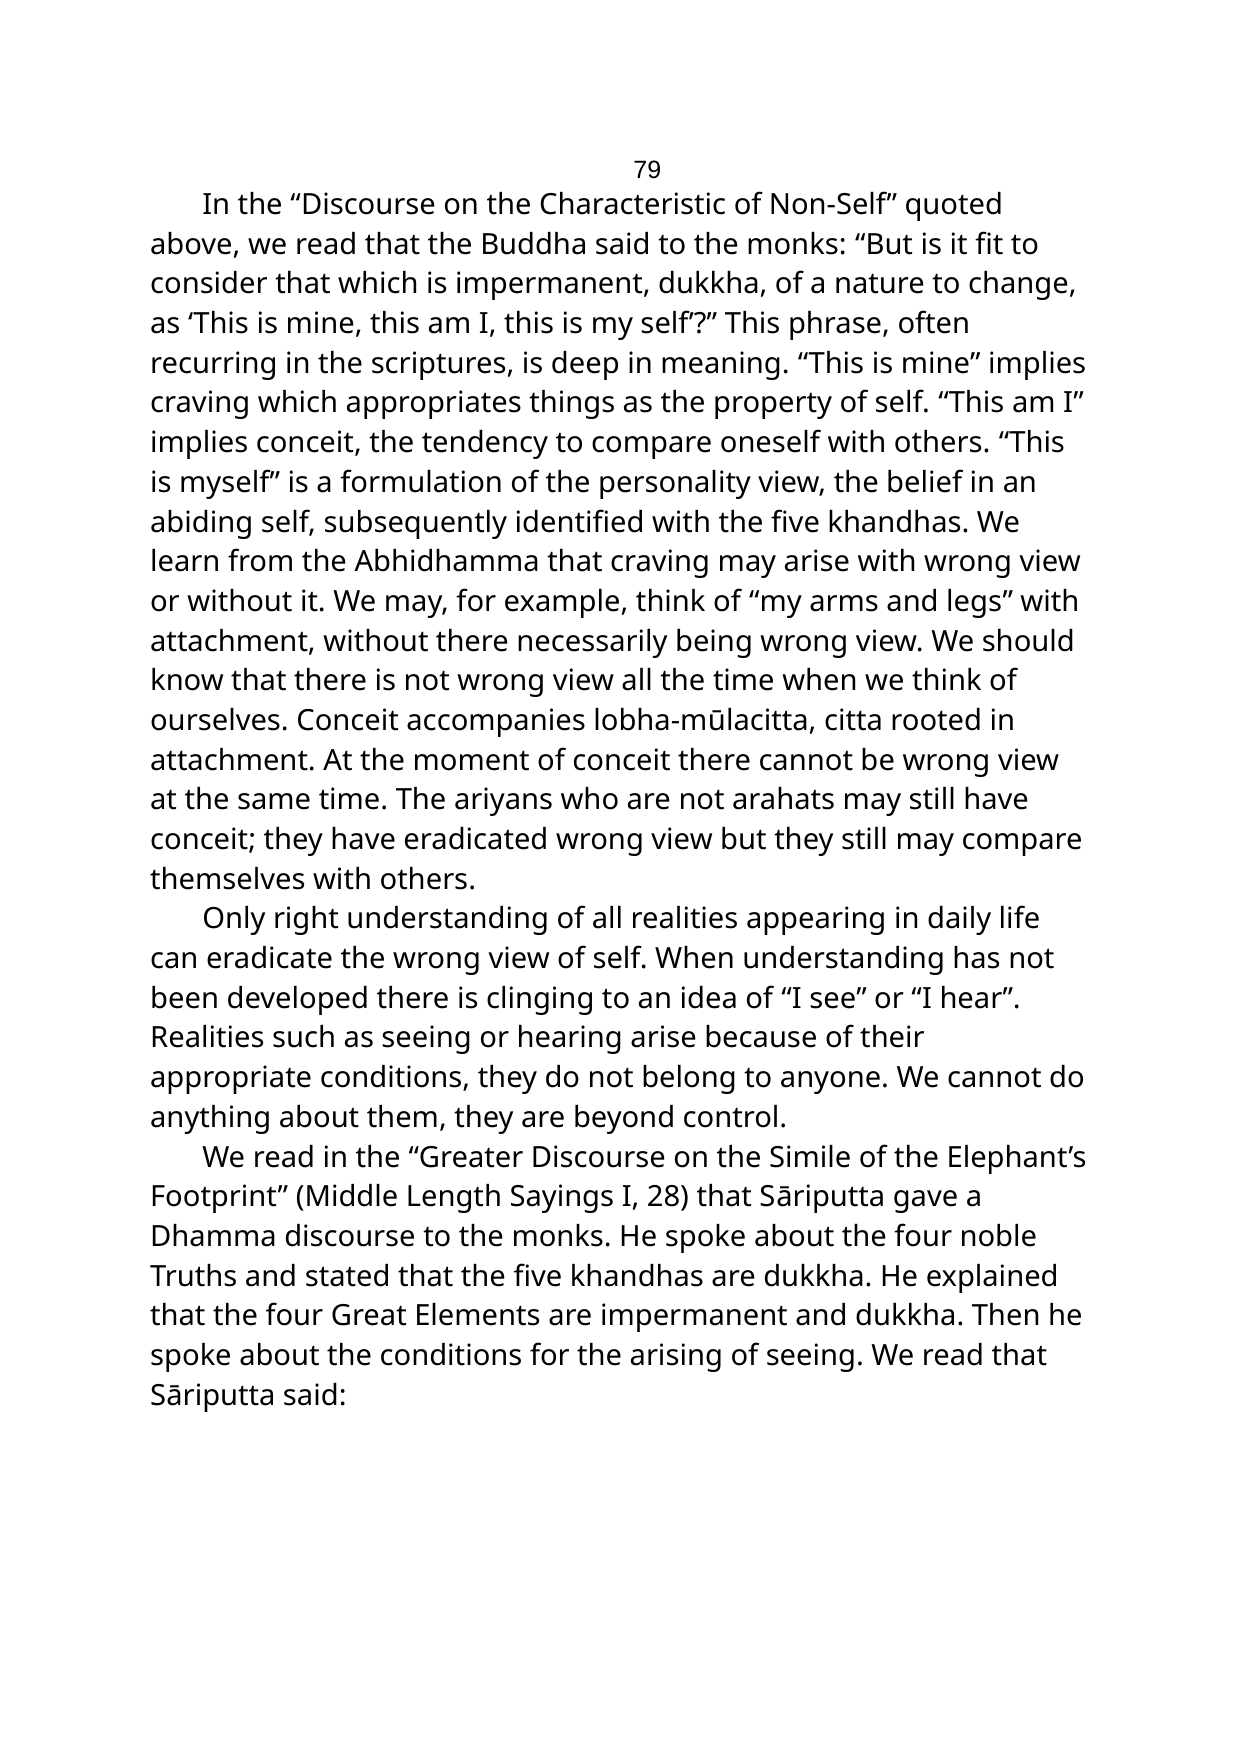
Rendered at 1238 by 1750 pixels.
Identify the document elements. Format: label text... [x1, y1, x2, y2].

text We read in the “Greater Discourse on the Simile of the Elephant’s Footprint” (Middle Length Sayings I, 28) that Sāriputta gave a Dhamma discourse to the monks. He spoke about the four noble Truths and stated that the five khandhas are dukkha. He explained that the four Great Elements are impermanent and dukkha. Then he spoke about the conditions for the arising of seeing. We read that Sāriputta said: [150, 1136, 1087, 1414]
text Only right understanding of all realities appearing in daily life can eradicate the wrong view of self. When understanding has not been developed there is clinging to an idea of “I see” or “I hear”. Realities such as seeing or hearing arise because of their appropriate conditions, they do not belong to anyone. We cannot do anything about them, they are beyond control. [150, 898, 1087, 1136]
text In the “Discourse on the Characteristic of Non-Self” quoted above, we read that the Buddha said to the monks: “But is it fit to consider that which is impermanent, dukkha, of a nature to change, as ‘This is mine, this am I, this is my self’?” This phrase, often recurring in the scriptures, is deep in meaning. “This is mine” implies craving which appropriates things as the property of self. “This am I” implies conceit, the tendency to compare oneself with others. “This is myself” is a formulation of the personality view, the belief in an abiding self, subsequently identified with the five khandhas. We learn from the Abhidhamma that craving may arise with wrong view or without it. We may, for example, think of “my arms and legs” with attachment, without there necessarily being wrong view. We should know that there is not wrong view all the time when we think of ourselves. Conceit accompanies lobha-mūlacitta, citta rooted in attachment. At the moment of conceit there cannot be wrong view at the same time. The ariyans who are not arahats may still have conceit; they have eradicated wrong view but they still may compare themselves with others. [150, 183, 1087, 898]
